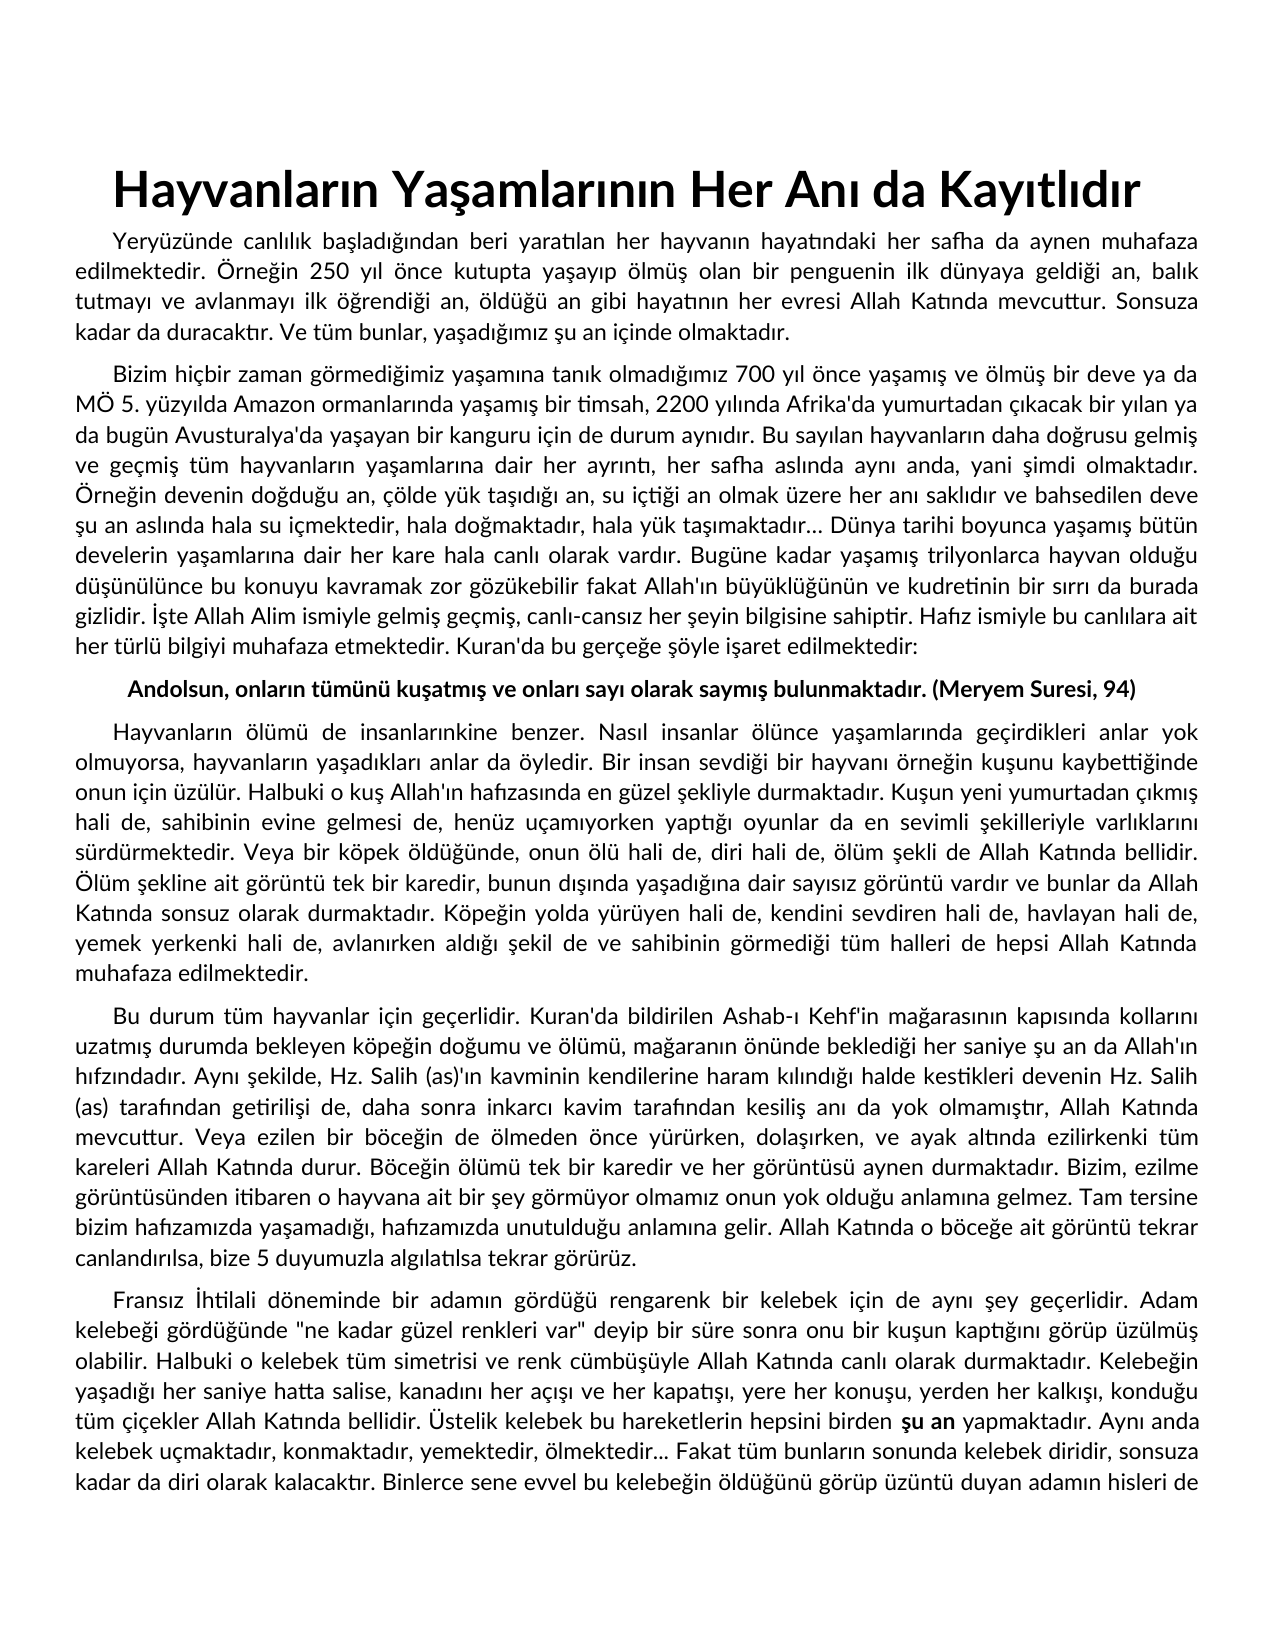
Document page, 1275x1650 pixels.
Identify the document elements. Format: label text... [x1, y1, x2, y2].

subtitle Hayvanların Yaşamlarının Her Anı da Kayıtlıdır [112, 158, 1200, 218]
text Fransız İhtilali döneminde bir adamın gördüğü rengarenk bir kelebek için de aynı şey geçerlidir. Adam kelebeği gördüğünde "ne kadar güzel renkleri var" deyip bir süre sonra onu bir kuşun kaptığını görüp üzülmüş olabilir. Halbuki o kelebek tüm simetrisi ve renk cümbüşüyle Allah Katında canlı olarak durmaktadır. Kelebeğin yaşadığı her saniye hatta salise, kanadını her açışı ve her kapatışı, yere her konuşu, yerden her kalkışı, konduğu tüm çiçekler Allah Katında bellidir. Üstelik kelebek bu hareketlerin hepsini birden şu an yapmaktadır. Aynı anda kelebek uçmaktadır, konmaktadır, yemektedir, ölmektedir... Fakat tüm bunların sonunda kelebek diridir, sonsuza kadar da diri olarak kalacaktır. Binlerce sene evvel bu kelebeğin öldüğünü görüp üzüntü duyan adamın hisleri de [75, 1286, 1200, 1495]
text Bu durum tüm hayvanlar için geçerlidir. Kuran'da bildirilen Ashab-ı Kehf'in mağarasının kapısında kollarını uzatmış durumda bekleyen köpeğin doğumu ve ölümü, mağaranın önünde beklediği her saniye şu an da Allah'ın hıfzındadır. Aynı şekilde, Hz. Salih (as)'ın kavminin kendilerine haram kılındığı halde kestikleri devenin Hz. Salih (as) tarafından getirilişi de, daha sonra inkarcı kavim tarafından kesiliş anı da yok olmamıştır, Allah Katında mevcuttur. Veya ezilen bir böceğin de ölmeden önce yürürken, dolaşırken, ve ayak altında ezilirkenki tüm kareleri Allah Katında durur. Böceğin ölümü tek bir karedir ve her görüntüsü aynen durmaktadır. Bizim, ezilme görüntüsünden itibaren o hayvana ait bir şey görmüyor olmamız onun yok olduğu anlamına gelmez. Tam tersine bizim hafızamızda yaşamadığı, hafızamızda unutulduğu anlamına gelir. Allah Katında o böceğe ait görüntü tekrar canlandırılsa, bize 5 duyumuzla algılatılsa tekrar görürüz. [75, 1002, 1200, 1271]
text Andolsun, onların tümünü kuşatmış ve onları sayı olarak saymış bulunmaktadır. (Meryem Suresi, 94) [127, 674, 1177, 702]
text Bizim hiçbir zaman görmediğimiz yaşamına tanık olmadığımız 700 yıl önce yaşamış ve ölmüş bir deve ya da MÖ 5. yüzyılda Amazon ormanlarında yaşamış bir timsah, 2200 yılında Afrika'da yumurtadan çıkacak bir yılan ya da bugün Avusturalya'da yaşayan bir kanguru için de durum aynıdır. Bu sayılan hayvanların daha doğrusu gelmiş ve geçmiş tüm hayvanların yaşamlarına dair her ayrıntı, her safha aslında aynı anda, yani şimdi olmaktadır. Örneğin devenin doğduğu an, çölde yük taşıdığı an, su içtiği an olmak üzere her anı saklıdır ve bahsedilen deve şu an aslında hala su içmektedir, hala doğmaktadır, hala yük taşımaktadır… Dünya tarihi boyunca yaşamış bütün develerin yaşamlarına dair her kare hala canlı olarak vardır. Bugüne kadar yaşamış trilyonlarca hayvan olduğu düşünülünce bu konuyu kavramak zor gözükebilir fakat Allah'ın büyüklüğünün ve kudretinin bir sırrı da burada gizlidir. İşte Allah Alim ismiyle gelmiş geçmiş, canlı-cansız her şeyin bilgisine sahiptir. Hafız ismiyle bu canlılara ait her türlü bilgiyi muhafaza etmektedir. Kuran'da bu gerçeğe şöyle işaret edilmektedir: [75, 360, 1200, 659]
text Yeryüzünde canlılık başladığından beri yaratılan her hayvanın hayatındaki her safha da aynen muhafaza edilmektedir. Örneğin 250 yıl önce kutupta yaşayıp ölmüş olan bir penguenin ilk dünyaya geldiği an, balık tutmayı ve avlanmayı ilk öğrendiği an, öldüğü an gibi hayatının her evresi Allah Katında mevcuttur. Sonsuza kadar da duracaktır. Ve tüm bunlar, yaşadığımız şu an içinde olmaktadır. [75, 227, 1200, 345]
text Hayvanların ölümü de insanlarınkine benzer. Nasıl insanlar ölünce yaşamlarında geçirdikleri anlar yok olmuyorsa, hayvanların yaşadıkları anlar da öyledir. Bir insan sevdiği bir hayvanı örneğin kuşunu kaybettiğinde onun için üzülür. Halbuki o kuş Allah'ın hafızasında en güzel şekliyle durmaktadır. Kuşun yeni yumurtadan çıkmış hali de, sahibinin evine gelmesi de, henüz uçamıyorken yaptığı oyunlar da en sevimli şekilleriyle varlıklarını sürdürmektedir. Veya bir köpek öldüğünde, onun ölü hali de, diri hali de, ölüm şekli de Allah Katında bellidir. Ölüm şekline ait görüntü tek bir karedir, bunun dışında yaşadığına dair sayısız görüntü vardır ve bunlar da Allah Katında sonsuz olarak durmaktadır. Köpeğin yolda yürüyen hali de, kendini sevdiren hali de, havlayan hali de, yemek yerkenki hali de, avlanırken aldığı şekil de ve sahibinin görmediği tüm halleri de hepsi Allah Katında muhafaza edilmektedir. [75, 717, 1200, 986]
